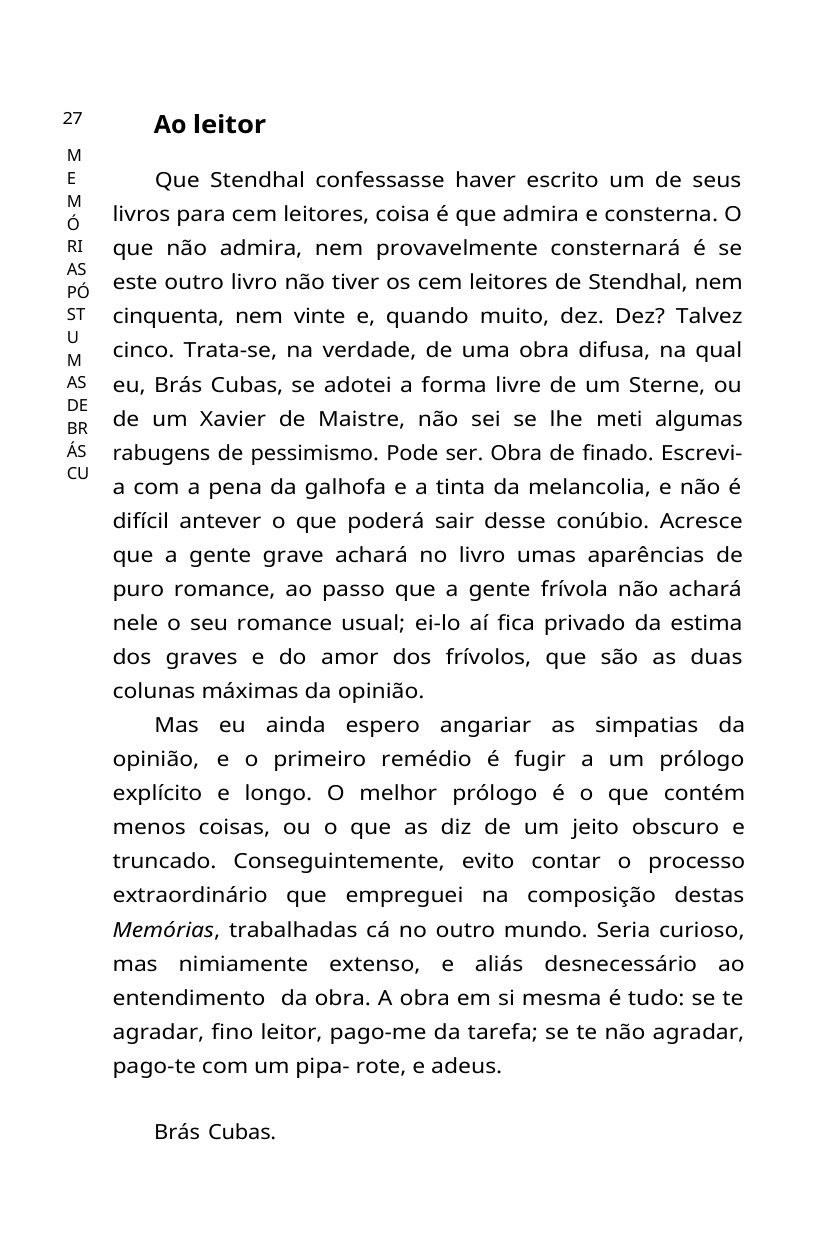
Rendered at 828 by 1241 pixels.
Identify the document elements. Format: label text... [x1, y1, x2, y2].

text 27 Ao leitor [62, 106, 787, 140]
text MEMÓRIAS PÓSTUMAS DE BRÁS CUBAS [67, 144, 90, 483]
text Brás Cubas. [154, 1117, 787, 1146]
text Que Stendhal confessasse haver escrito um de seus livros para cem leitores, coisa é que admira e consterna. O que não admira, nem provavelmente consternará é se este outro livro não tiver os cem leitores de Stendhal, nem cinquenta, nem vinte e, quando muito, dez. Dez? Talvez cinco. Trata-se, na verdade, de uma obra difusa, na qual eu, Brás Cubas, se adotei a forma livre de um Sterne, ou de um Xavier de Maistre, não sei se lhe meti algumas rabugens de pessimismo. Pode ser. Obra de finado. Escrevi-a com a pena da galhofa e a tinta da melancolia, e não é difícil antever o que poderá sair desse conúbio. Acresce que a gente grave achará no livro umas aparências de puro romance, ao passo que a gente frívola não achará nele o seu romance usual; ei-lo aí fica privado da estima dos graves e do amor dos frívolos, que são as duas colunas máximas da opinião. [112, 165, 743, 705]
text Mas eu ainda espero angariar as simpatias da opinião, e o primeiro remédio é fugir a um prólogo explícito e longo. O melhor prólogo é o que contém menos coisas, ou o que as diz de um jeito obscuro e truncado. Conseguintemente, evito contar o processo extraordinário que empreguei na composição destas Memórias, trabalhadas cá no outro mundo. Seria curioso, mas nimiamente extenso, e aliás desnecessário ao entendimento da obra. A obra em si mesma é tudo: se te agradar, fino leitor, pago-me da tarefa; se te não agradar, pago-te com um pipa- rote, e adeus. [112, 710, 745, 1079]
text [64, 142, 90, 483]
